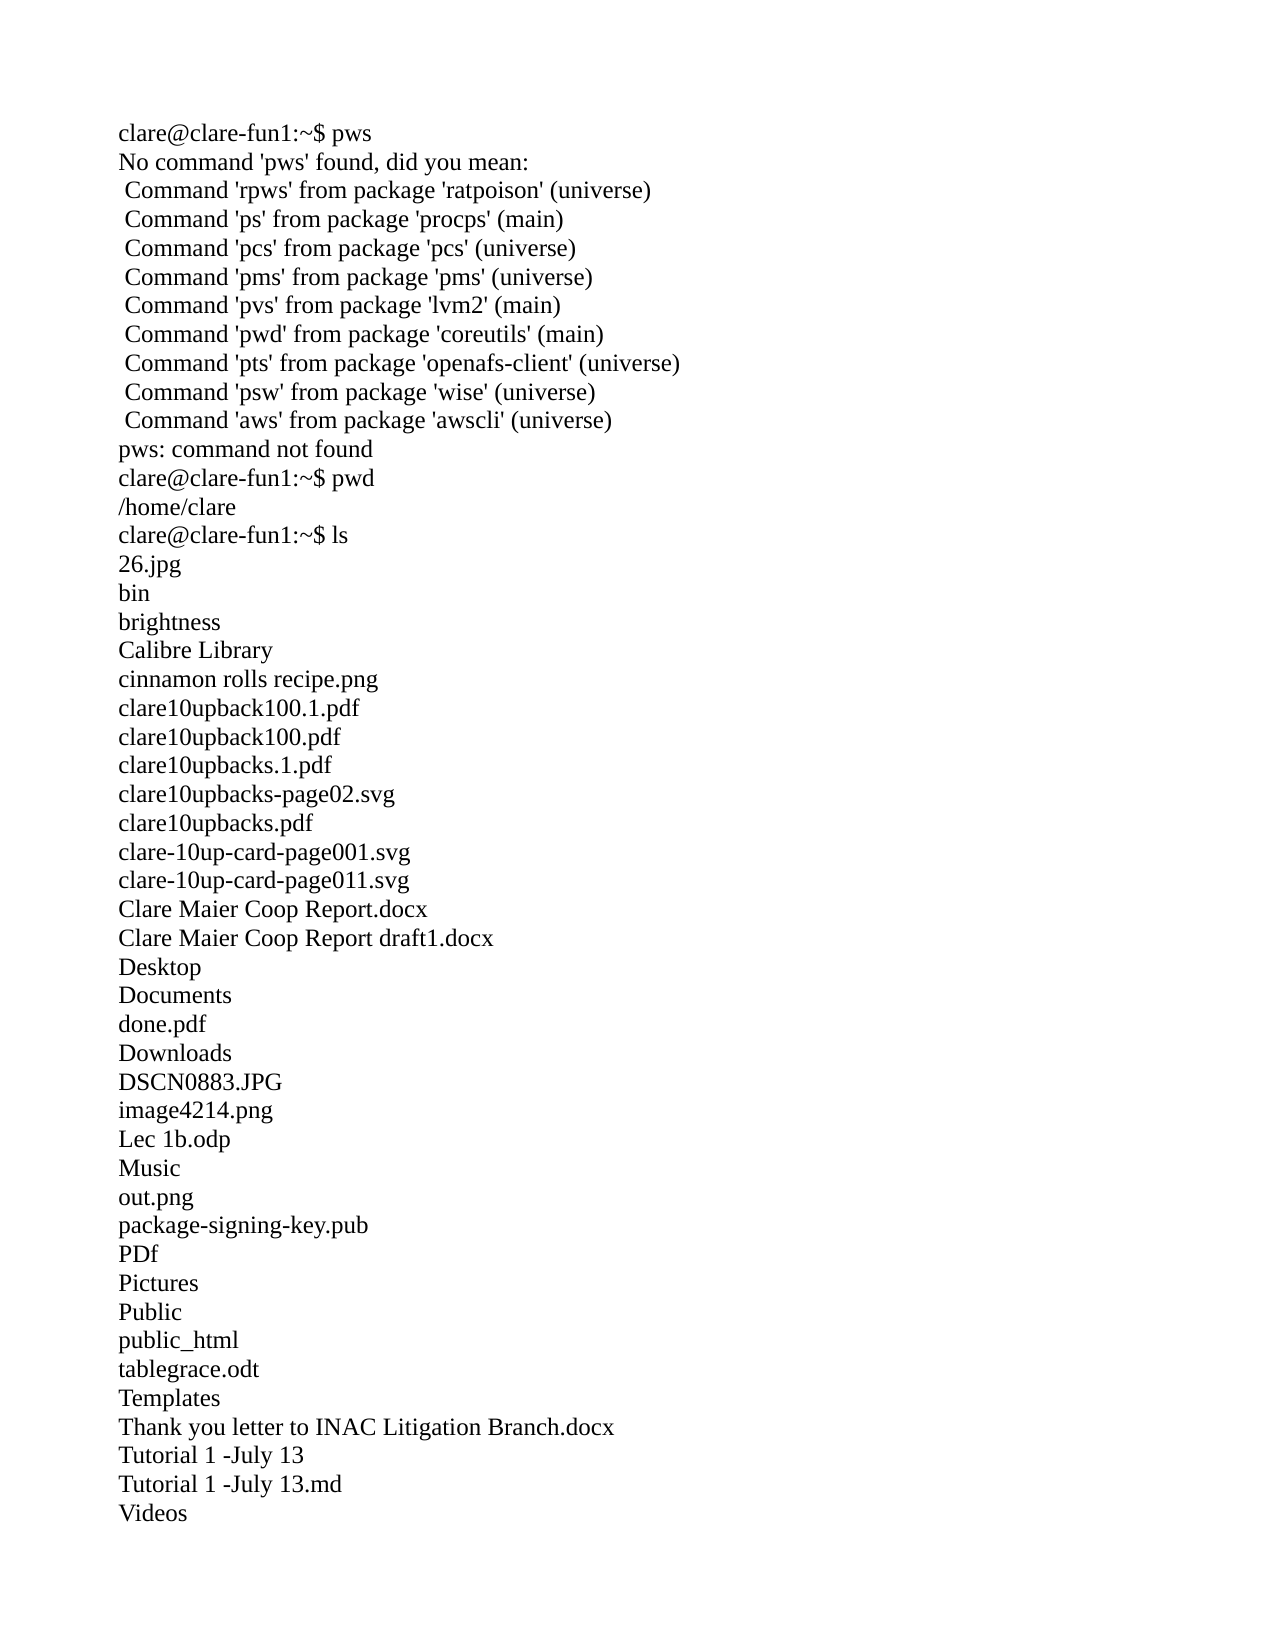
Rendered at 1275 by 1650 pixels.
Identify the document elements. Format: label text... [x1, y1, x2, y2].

text DSCN0883.JPG [118, 1067, 1157, 1096]
text Lec 1b.odp [118, 1124, 1157, 1153]
text Command 'pms' from package 'pms' (universe) [118, 262, 1157, 291]
text brightness [118, 607, 1157, 636]
text Command 'pwd' from package 'coreutils' (main) [118, 319, 1157, 348]
text image4214.png [118, 1096, 1157, 1124]
text Command 'pcs' from package 'pcs' (universe) [118, 233, 1157, 262]
text clare10upbacks-page02.svg [118, 779, 1157, 808]
text clare@clare-fun1:~$ pws [118, 118, 1157, 147]
text Clare Maier Coop Report draft1.docx [118, 923, 1157, 952]
text clare@clare-fun1:~$ pwd [118, 463, 1157, 492]
text Downloads [118, 1038, 1157, 1067]
text Command 'ps' from package 'procps' (main) [118, 204, 1157, 233]
text clare10upbacks.pdf [118, 808, 1157, 837]
text Command 'pts' from package 'openafs-client' (universe) [118, 348, 1157, 377]
text clare-10up-card-page001.svg [118, 837, 1157, 866]
text cinnamon rolls recipe.png [118, 664, 1157, 693]
text clare10upbacks.1.pdf [118, 751, 1157, 779]
text Tutorial 1 -July 13.md [118, 1469, 1157, 1498]
text Thank you letter to INAC Litigation Branch.docx [118, 1412, 1157, 1441]
text clare10upback100.1.pdf [118, 693, 1157, 722]
text bin [118, 578, 1157, 607]
text Command 'aws' from package 'awscli' (universe) [118, 406, 1157, 434]
text No command 'pws' found, did you mean: [118, 147, 1157, 176]
text Clare Maier Coop Report.docx [118, 894, 1157, 923]
text done.pdf [118, 1009, 1157, 1038]
text Public [118, 1297, 1157, 1326]
text clare10upback100.pdf [118, 722, 1157, 751]
text Pictures [118, 1268, 1157, 1297]
text 26.jpg [118, 549, 1157, 578]
text Desktop [118, 952, 1157, 981]
text Command 'psw' from package 'wise' (universe) [118, 377, 1157, 406]
text PDf [118, 1239, 1157, 1268]
text tablegrace.odt [118, 1354, 1157, 1383]
text pws: command not found [118, 434, 1157, 463]
text /home/clare [118, 492, 1157, 521]
text Documents [118, 981, 1157, 1009]
text clare-10up-card-page011.svg [118, 866, 1157, 894]
text Music [118, 1153, 1157, 1182]
text Calibre Library [118, 636, 1157, 664]
text public_html [118, 1326, 1157, 1354]
text clare@clare-fun1:~$ ls [118, 521, 1157, 549]
text Tutorial 1 -July 13 [118, 1441, 1157, 1469]
text package-signing-key.pub [118, 1211, 1157, 1239]
text out.png [118, 1182, 1157, 1211]
text Command 'rpws' from package 'ratpoison' (universe) [118, 176, 1157, 204]
text Videos [118, 1498, 1157, 1527]
text Templates [118, 1383, 1157, 1412]
text Command 'pvs' from package 'lvm2' (main) [118, 291, 1157, 319]
